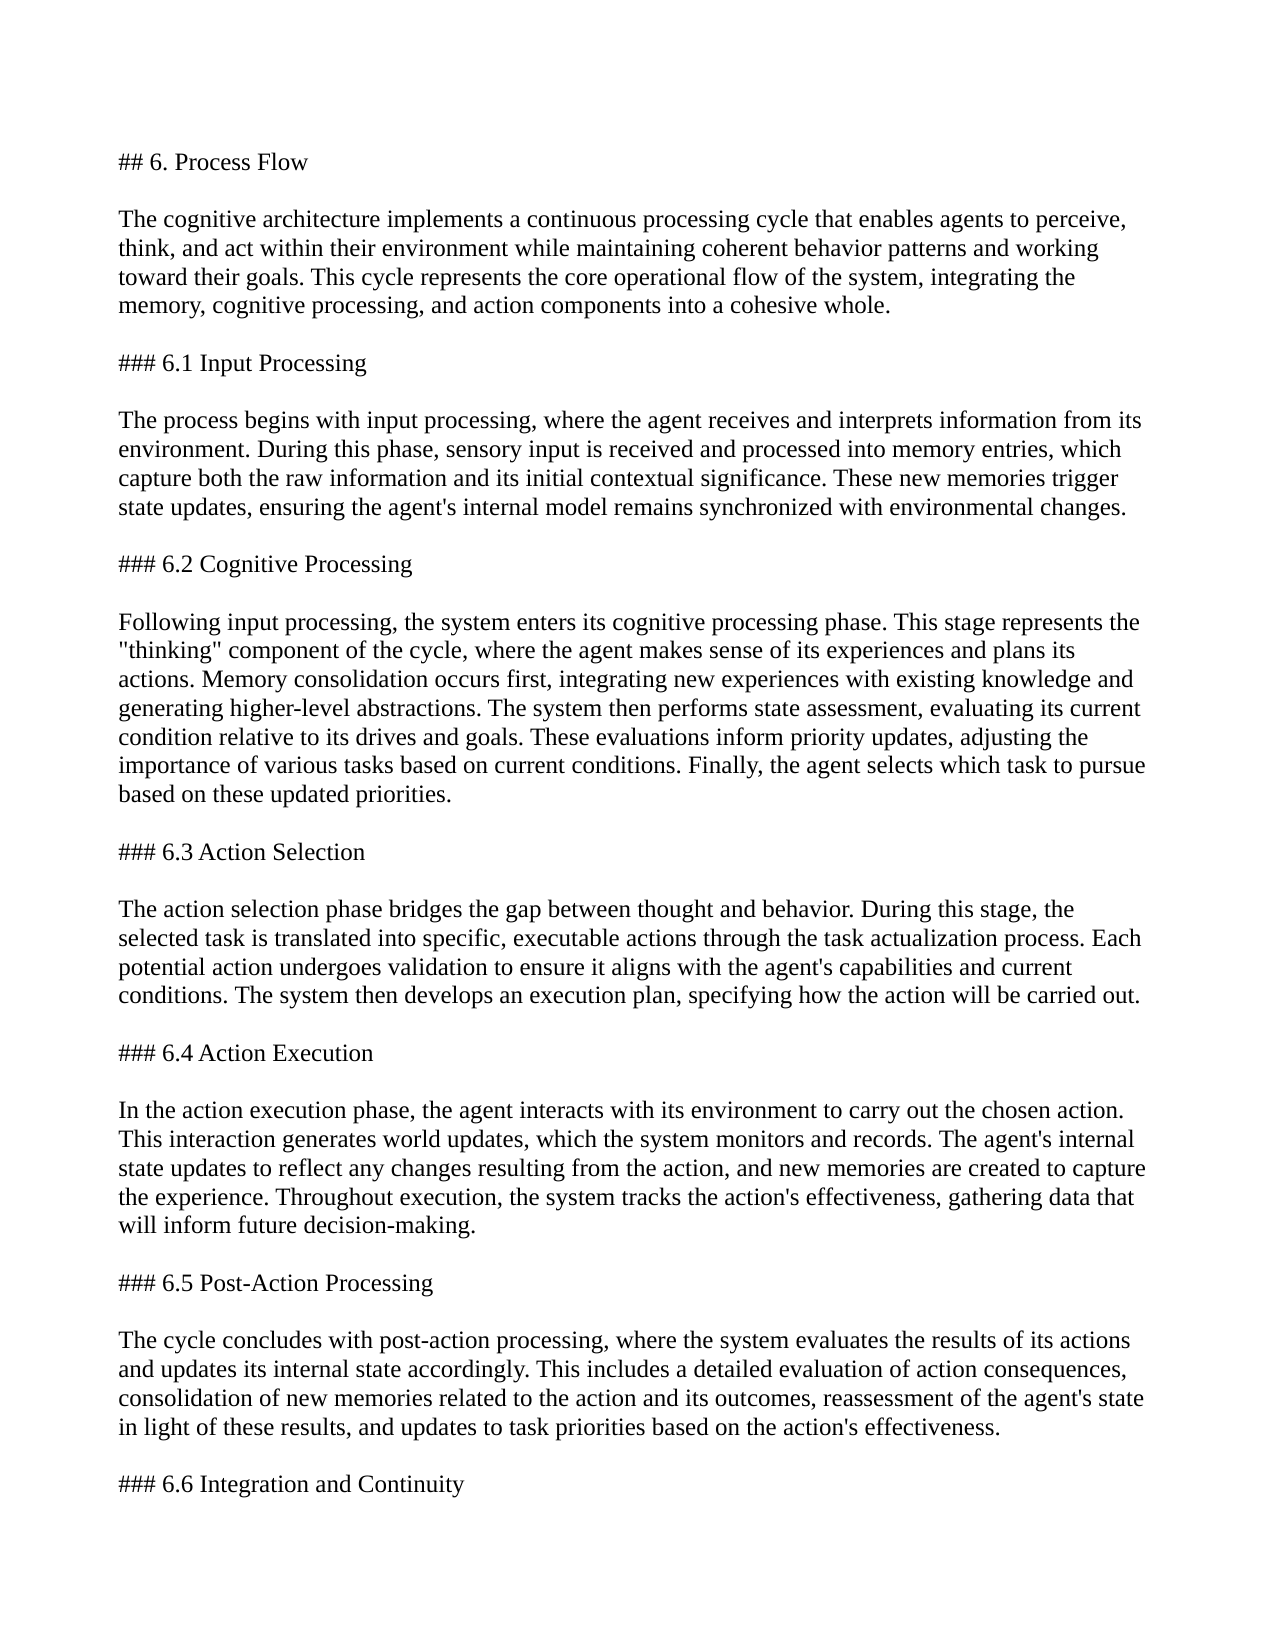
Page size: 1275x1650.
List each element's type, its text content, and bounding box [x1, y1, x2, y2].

text ## 6. Process Flow [118, 147, 1157, 176]
text ### 6.3 Action Selection [118, 837, 1157, 866]
text The cycle concludes with post-action processing, where the system evaluates the results of its actions and updates its internal state accordingly. This includes a detailed evaluation of action consequences, consolidation of new memories related to the action and its outcomes, reassessment of the agent's state in light of these results, and updates to task priorities based on the action's effectiveness. [118, 1326, 1157, 1441]
text ### 6.2 Cognitive Processing [118, 549, 1157, 578]
text In the action execution phase, the agent interacts with its environment to carry out the chosen action. This interaction generates world updates, which the system monitors and records. The agent's internal state updates to reflect any changes resulting from the action, and new memories are created to capture the experience. Throughout execution, the system tracks the action's effectiveness, gathering data that will inform future decision-making. [118, 1096, 1157, 1239]
text ### 6.4 Action Execution [118, 1038, 1157, 1067]
text The process begins with input processing, where the agent receives and interprets information from its environment. During this phase, sensory input is received and processed into memory entries, which capture both the raw information and its initial contextual significance. These new memories trigger state updates, ensuring the agent's internal model remains synchronized with environmental changes. [118, 406, 1157, 521]
text ### 6.1 Input Processing [118, 348, 1157, 377]
text ### 6.5 Post-Action Processing [118, 1268, 1157, 1297]
text ### 6.6 Integration and Continuity [118, 1469, 1157, 1498]
text The cognitive architecture implements a continuous processing cycle that enables agents to perceive, think, and act within their environment while maintaining coherent behavior patterns and working toward their goals. This cycle represents the core operational flow of the system, integrating the memory, cognitive processing, and action components into a cohesive whole. [118, 204, 1157, 319]
text The action selection phase bridges the gap between thought and behavior. During this stage, the selected task is translated into specific, executable actions through the task actualization process. Each potential action undergoes validation to ensure it aligns with the agent's capabilities and current conditions. The system then develops an execution plan, specifying how the action will be carried out. [118, 894, 1157, 1009]
text Following input processing, the system enters its cognitive processing phase. This stage represents the "thinking" component of the cycle, where the agent makes sense of its experiences and plans its actions. Memory consolidation occurs first, integrating new experiences with existing knowledge and generating higher-level abstractions. The system then performs state assessment, evaluating its current condition relative to its drives and goals. These evaluations inform priority updates, adjusting the importance of various tasks based on current conditions. Finally, the agent selects which task to pursue based on these updated priorities. [118, 607, 1157, 808]
